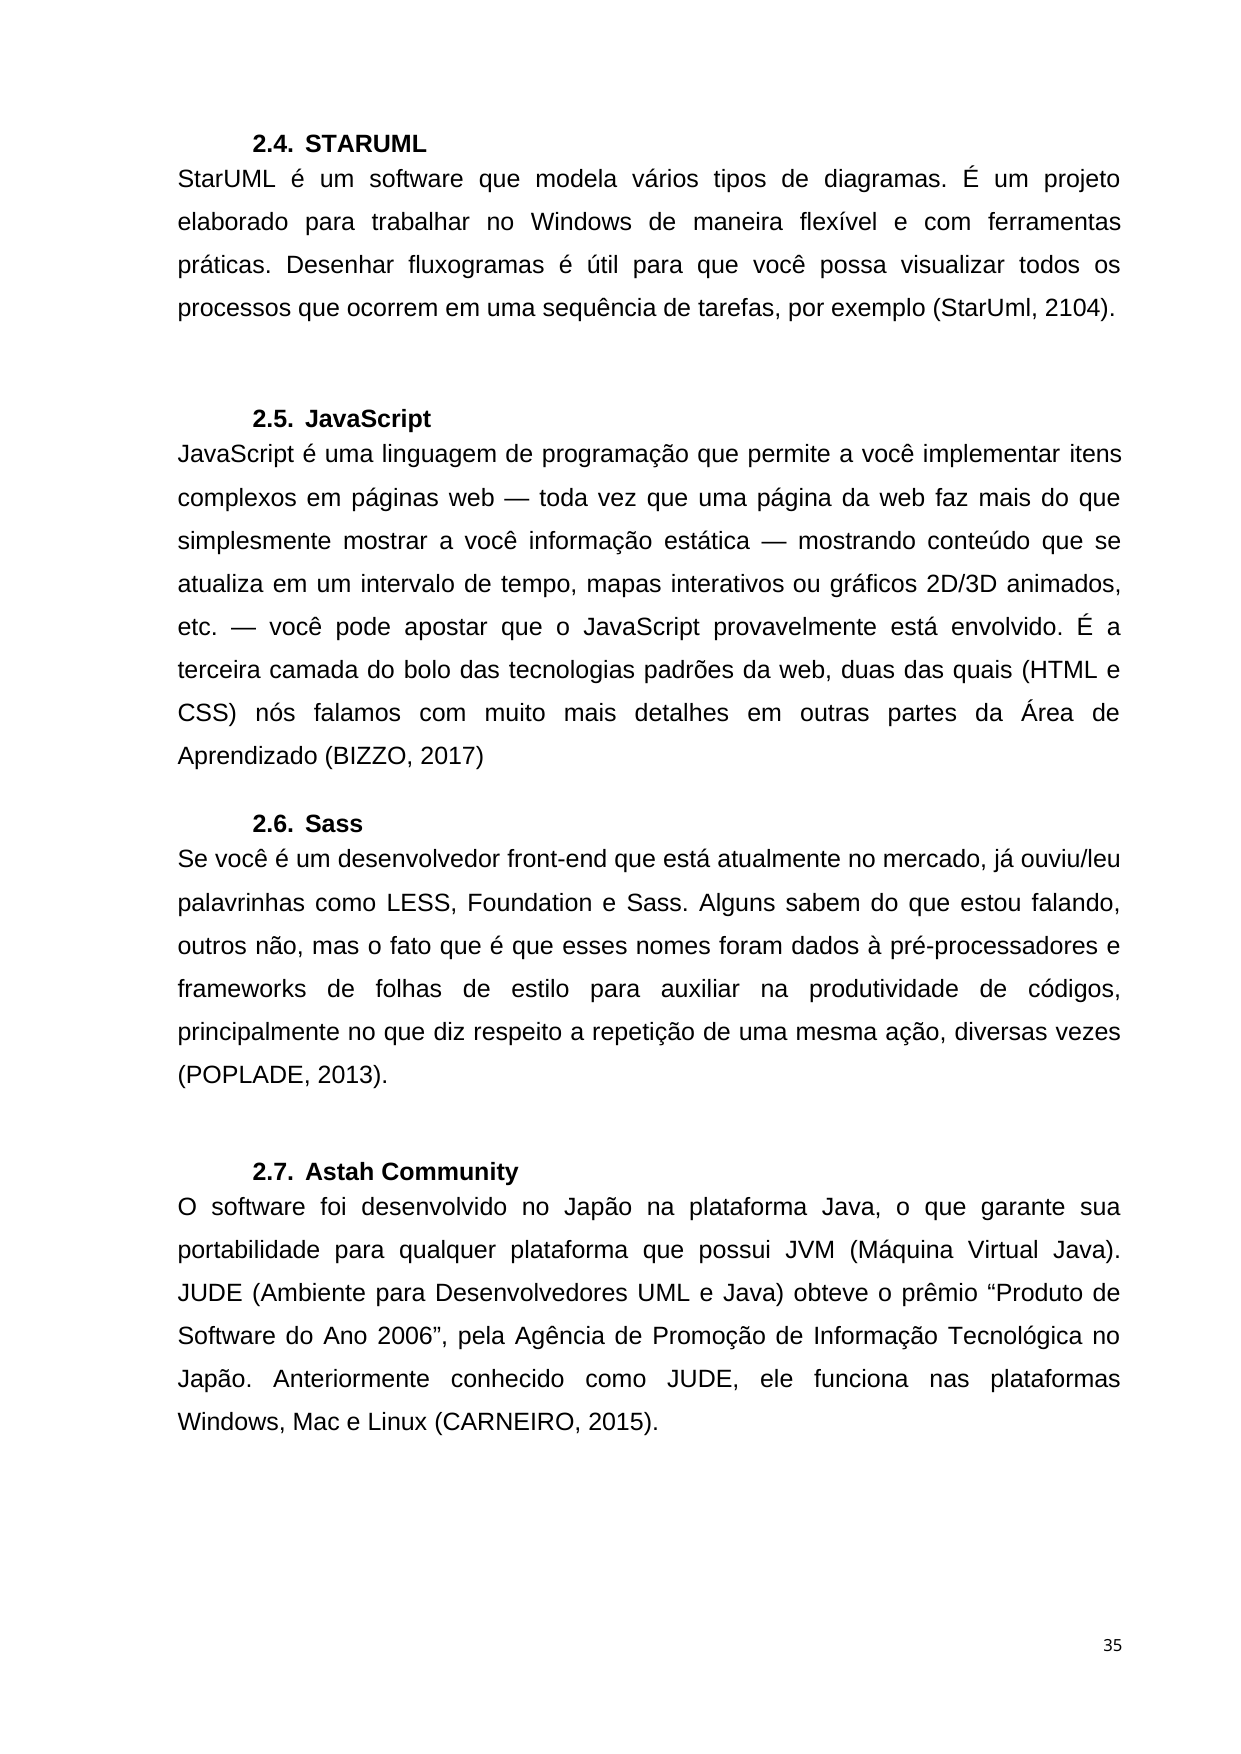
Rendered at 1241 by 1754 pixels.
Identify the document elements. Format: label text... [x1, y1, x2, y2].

text O software foi desenvolvido no Japão na plataforma Java, o que garante sua portabilidade para qualquer plataforma que possui JVM (Máquina Virtual Java). JUDE (Ambiente para Desenvolvedores UML e Java) obteve o prêmio “Produto de Software do Ano 2006”, pela Agência de Promoção de Informação Tecnológica no Japão. Anteriormente conhecido como JUDE, ele funciona nas plataformas Windows, Mac e Linux (CARNEIRO, 2015). [177, 1192, 1122, 1436]
text JavaScript é uma linguagem de programação que permite a você implementar itens complexos em páginas web — toda vez que uma página da web faz mais do que simplesmente mostrar a você informação estática — mostrando conteúdo que se atualiza em um intervalo de tempo, mapas interativos ou gráficos 2D/3D animados, etc. — você pode apostar que o JavaScript provavelmente está envolvido. É a terceira camada do bolo das tecnologias padrões da web, duas das quais (HTML e CSS) nós falamos com muito mais detalhes em outras partes da Área de Aprendizado (BIZZO, 2017) [177, 439, 1122, 770]
text StarUML é um software que modela vários tipos de diagramas. É um projeto elaborado para trabalhar no Windows de maneira flexível e com ferramentas práticas. Desenhar fluxogramas é útil para que você possa visualizar todos os processos que ocorrem em uma sequência de tarefas, por exemplo (StarUml, 2104). [177, 164, 1122, 322]
subtitle STARUML [252, 129, 1122, 157]
subtitle Sass [252, 809, 1122, 838]
text Se você é um desenvolvedor front-end que está atualmente no mercado, já ouviu/leu palavrinhas como LESS, Foundation e Sass. Alguns sabem do que estou falando, outros não, mas o fato que é que esses nomes foram dados à pré-processadores e frameworks de folhas de estilo para auxiliar na produtividade de códigos, principalmente no que diz respeito a repetição de uma mesma ação, diversas vezes (POPLADE, 2013). [177, 844, 1122, 1089]
subtitle JavaScript [252, 404, 1122, 433]
subtitle Astah Community [252, 1157, 1122, 1185]
